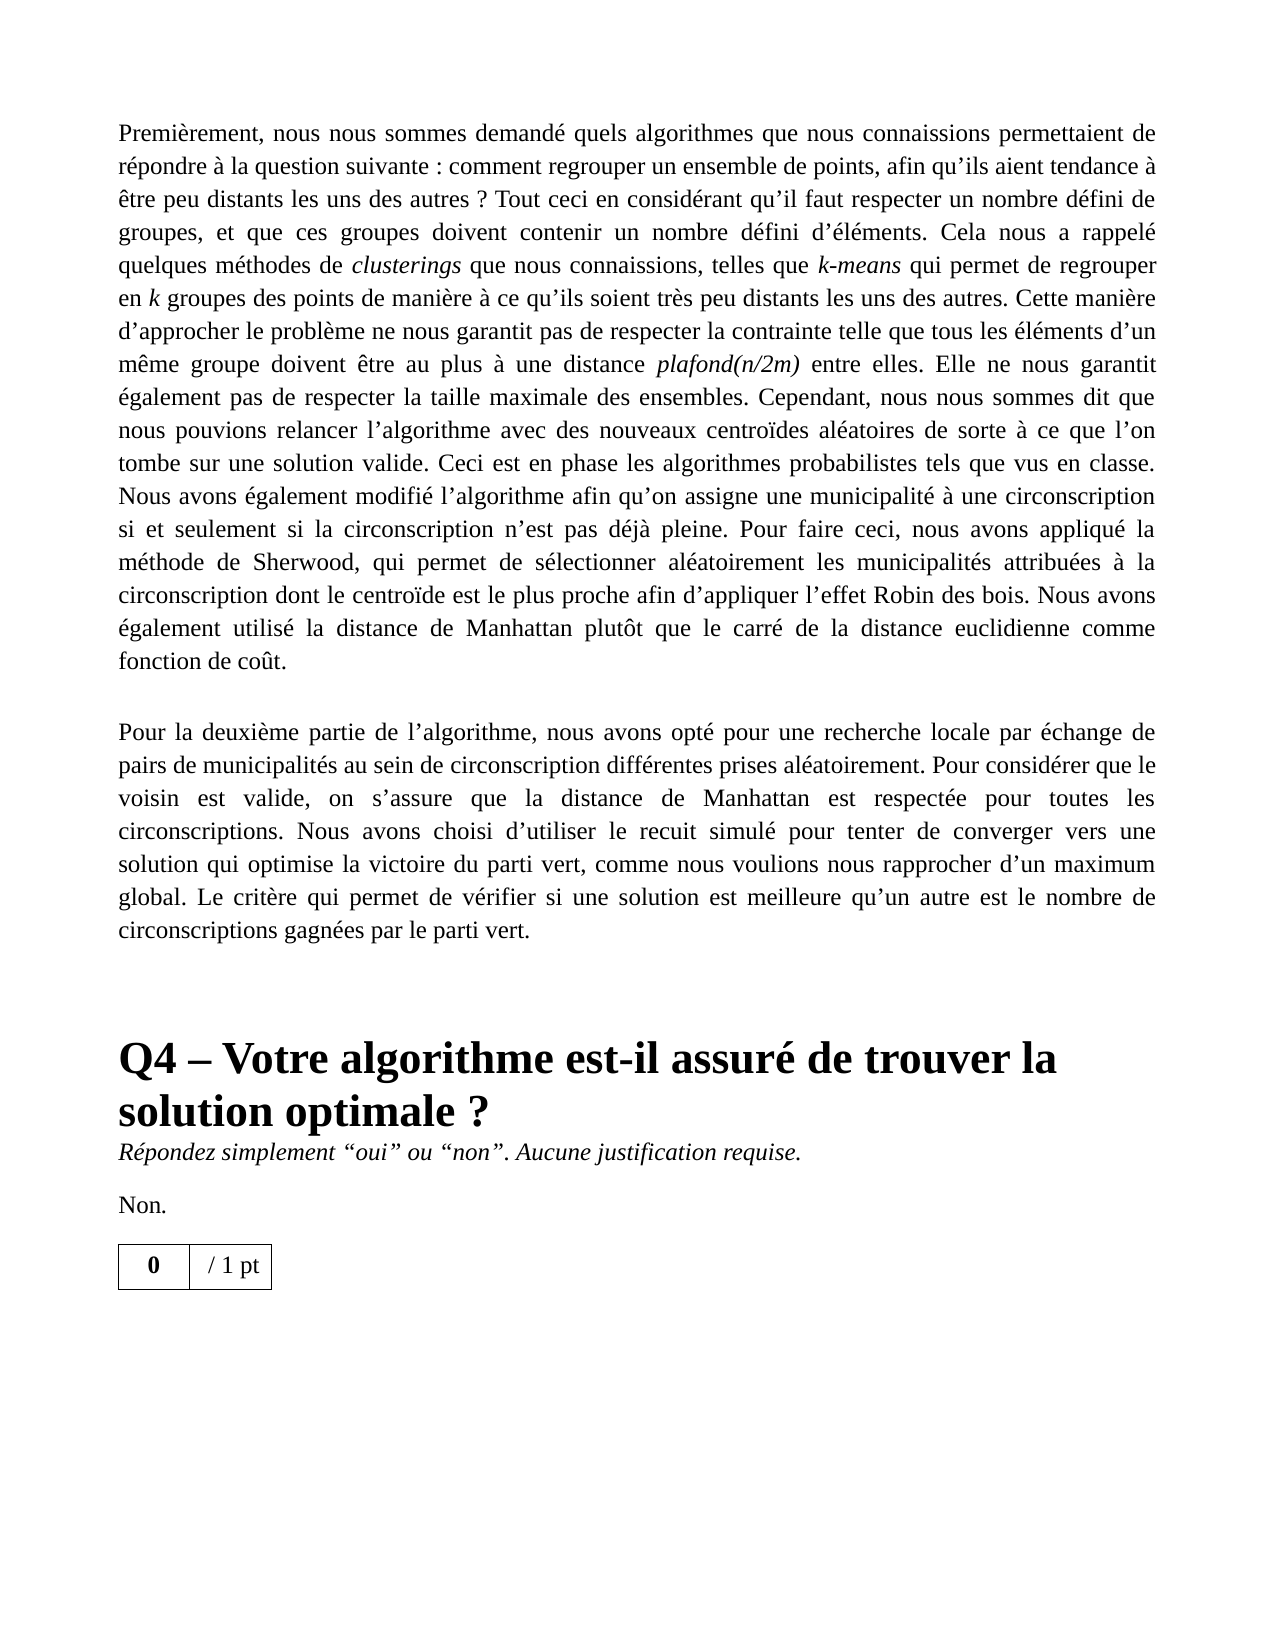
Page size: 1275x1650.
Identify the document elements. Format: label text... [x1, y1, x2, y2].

table_header / 1 pt [190, 1245, 271, 1289]
text Pour la deuxième partie de l’algorithme, nous avons opté pour une recherche locale par échange de pairs de municipalités au sein de circonscription différentes prises aléatoirement. Pour considérer que le voisin est valide, on s’assure que la distance de Manhattan est respectée pour toutes les circonscriptions. Nous avons choisi d’utiliser le recuit simulé pour tenter de converger vers une solution qui optimise la victoire du parti vert, comme nous voulions nous rapprocher d’un maximum global. Le critère qui permet de vérifier si une solution est meilleure qu’un autre est le nombre de circonscriptions gagnées par le parti vert. [118, 717, 1157, 944]
text Répondez simplement “oui” ou “non”. Aucune justification requise. [118, 1137, 1157, 1165]
table_header 0 [119, 1245, 189, 1289]
text Non. [118, 1190, 1157, 1219]
subtitle Q4 – Votre algorithme est-il assuré de trouver la solution optimale ? [118, 1031, 1157, 1137]
text Premièrement, nous nous sommes demandé quels algorithmes que nous connaissions permettaient de répondre à la question suivante : comment regrouper un ensemble de points, afin qu’ils aient tendance à être peu distants les uns des autres ? Tout ceci en considérant qu’il faut respecter un nombre défini de groupes, et que ces groupes doivent contenir un nombre défini d’éléments. Cela nous a rappelé quelques méthodes de clusterings que nous connaissions, telles que k-means qui permet de regrouper en k groupes des points de manière à ce qu’ils soient très peu distants les uns des autres. Cette manière d’approcher le problème ne nous garantit pas de respecter la contrainte telle que tous les éléments d’un même groupe doivent être au plus à une distance plafond(n/2m) entre elles. Elle ne nous garantit également pas de respecter la taille maximale des ensembles. Cependant, nous nous sommes dit que nous pouvions relancer l’algorithme avec des nouveaux centroïdes aléatoires de sorte à ce que l’on tombe sur une solution valide. Ceci est en phase les algorithmes probabilistes tels que vus en classe. Nous avons également modifié l’algorithme afin qu’on assigne une municipalité à une circonscription si et seulement si la circonscription n’est pas déjà pleine. Pour faire ceci, nous avons appliqué la méthode de Sherwood, qui permet de sélectionner aléatoirement les municipalités attribuées à la circonscription dont le centroïde est le plus proche afin d’appliquer l’effet Robin des bois. Nous avons également utilisé la distance de Manhattan plutôt que le carré de la distance euclidienne comme fonction de coût. [118, 118, 1157, 675]
